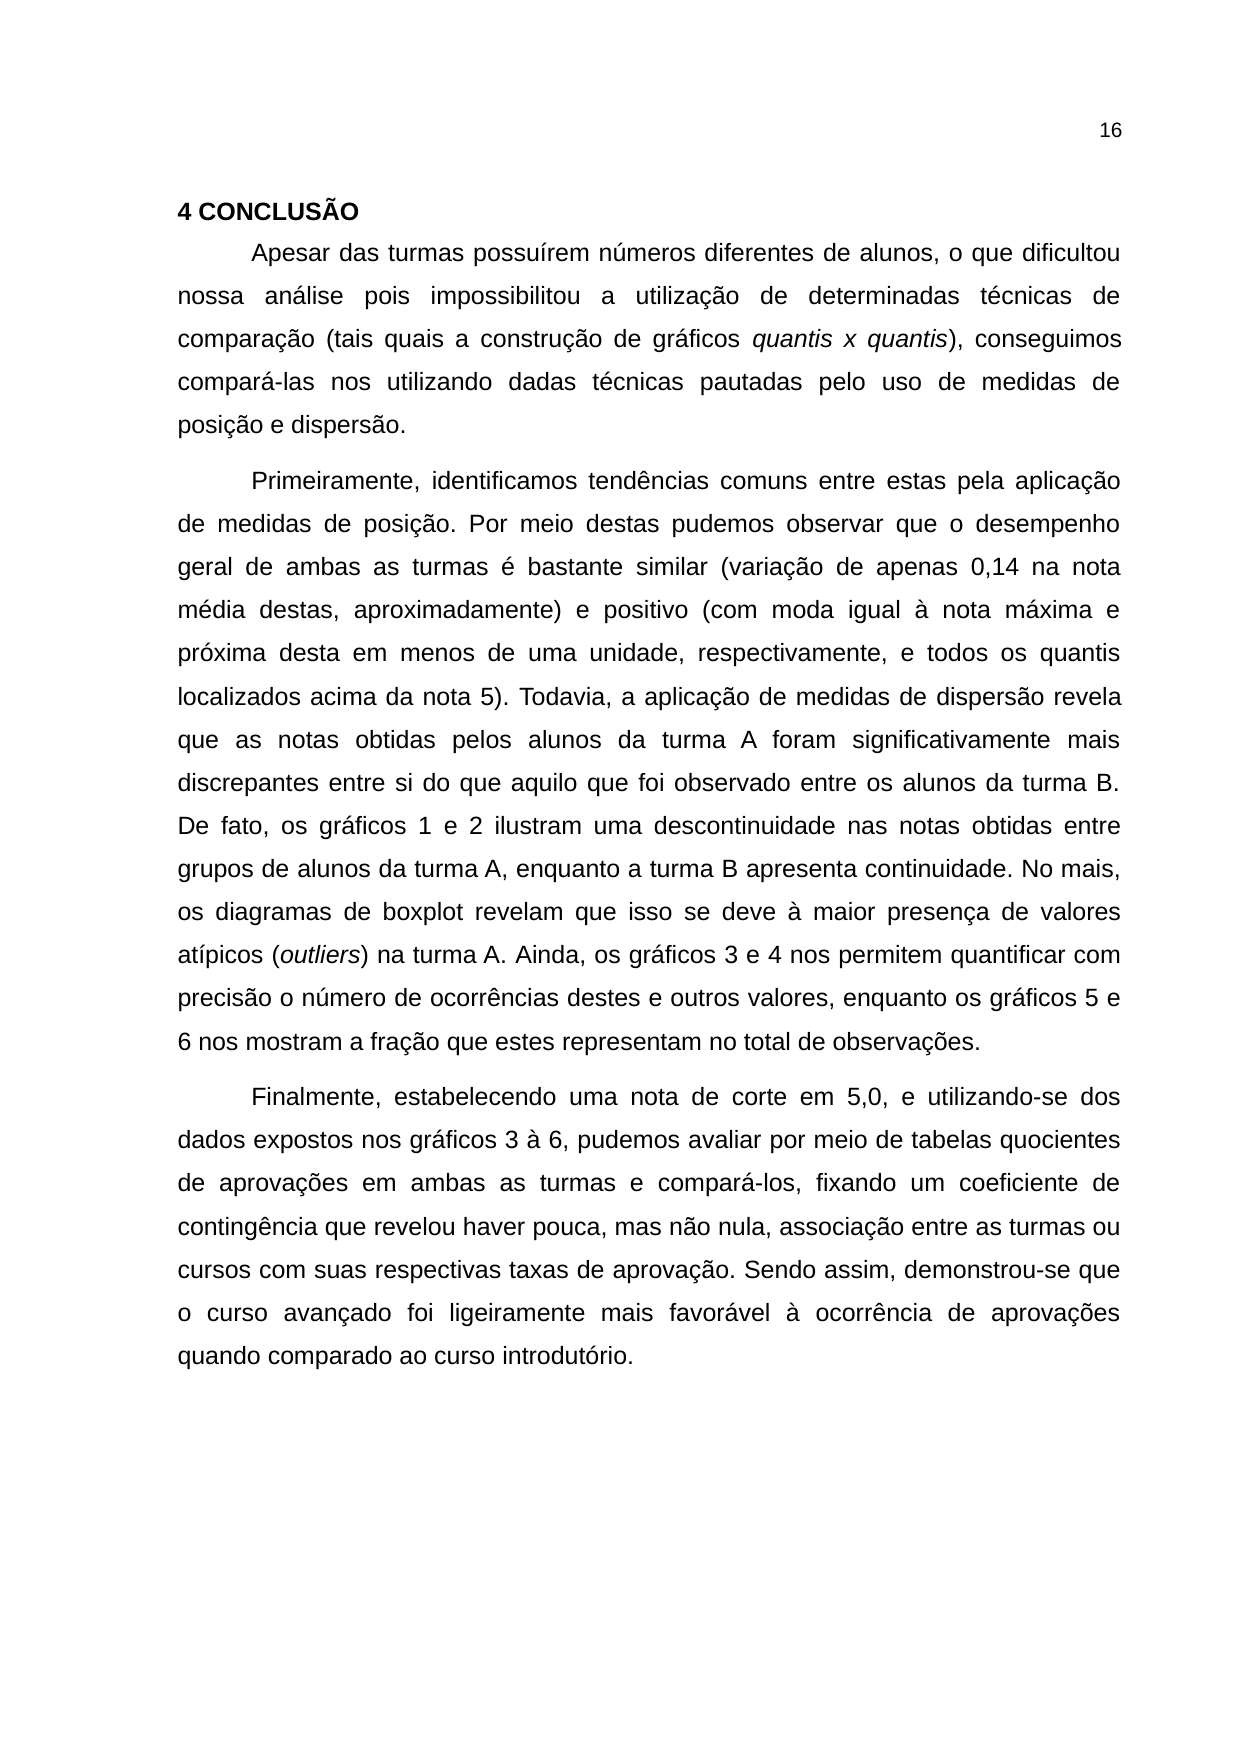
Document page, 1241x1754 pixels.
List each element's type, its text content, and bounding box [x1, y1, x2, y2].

text Apesar das turmas possuírem números diferentes de alunos, o que dificultou nossa análise pois impossibilitou a utilização de determinadas técnicas de comparação (tais quais a construção de gráficos quantis x quantis), conseguimos compará-las nos utilizando dadas técnicas pautadas pelo uso de medidas de posição e dispersão. [177, 238, 1122, 439]
subtitle Conclusão [177, 197, 1122, 225]
text Primeiramente, identificamos tendências comuns entre estas pela aplicação de medidas de posição. Por meio destas pudemos observar que o desempenho geral de ambas as turmas é bastante similar (variação de apenas 0,14 na nota média destas, aproximadamente) e positivo (com moda igual à nota máxima e próxima desta em menos de uma unidade, respectivamente, e todos os quantis localizados acima da nota 5). Todavia, a aplicação de medidas de dispersão revela que as notas obtidas pelos alunos da turma A foram significativamente mais discrepantes entre si do que aquilo que foi observado entre os alunos da turma B. De fato, os gráficos 1 e 2 ilustram uma descontinuidade nas notas obtidas entre grupos de alunos da turma A, enquanto a turma B apresenta continuidade. No mais, os diagramas de boxplot revelam que isso se deve à maior presença de valores atípicos (outliers) na turma A. Ainda, os gráficos 3 e 4 nos permitem quantificar com precisão o número de ocorrências destes e outros valores, enquanto os gráficos 5 e 6 nos mostram a fração que estes representam no total de observações. [177, 466, 1122, 1055]
text Finalmente, estabelecendo uma nota de corte em 5,0, e utilizando-se dos dados expostos nos gráficos 3 à 6, pudemos avaliar por meio de tabelas quocientes de aprovações em ambas as turmas e compará-los, fixando um coeficiente de contingência que revelou haver pouca, mas não nula, associação entre as turmas ou cursos com suas respectivas taxas de aprovação. Sendo assim, demonstrou-se que o curso avançado foi ligeiramente mais favorável à ocorrência de aprovações quando comparado ao curso introdutório. [177, 1082, 1122, 1370]
